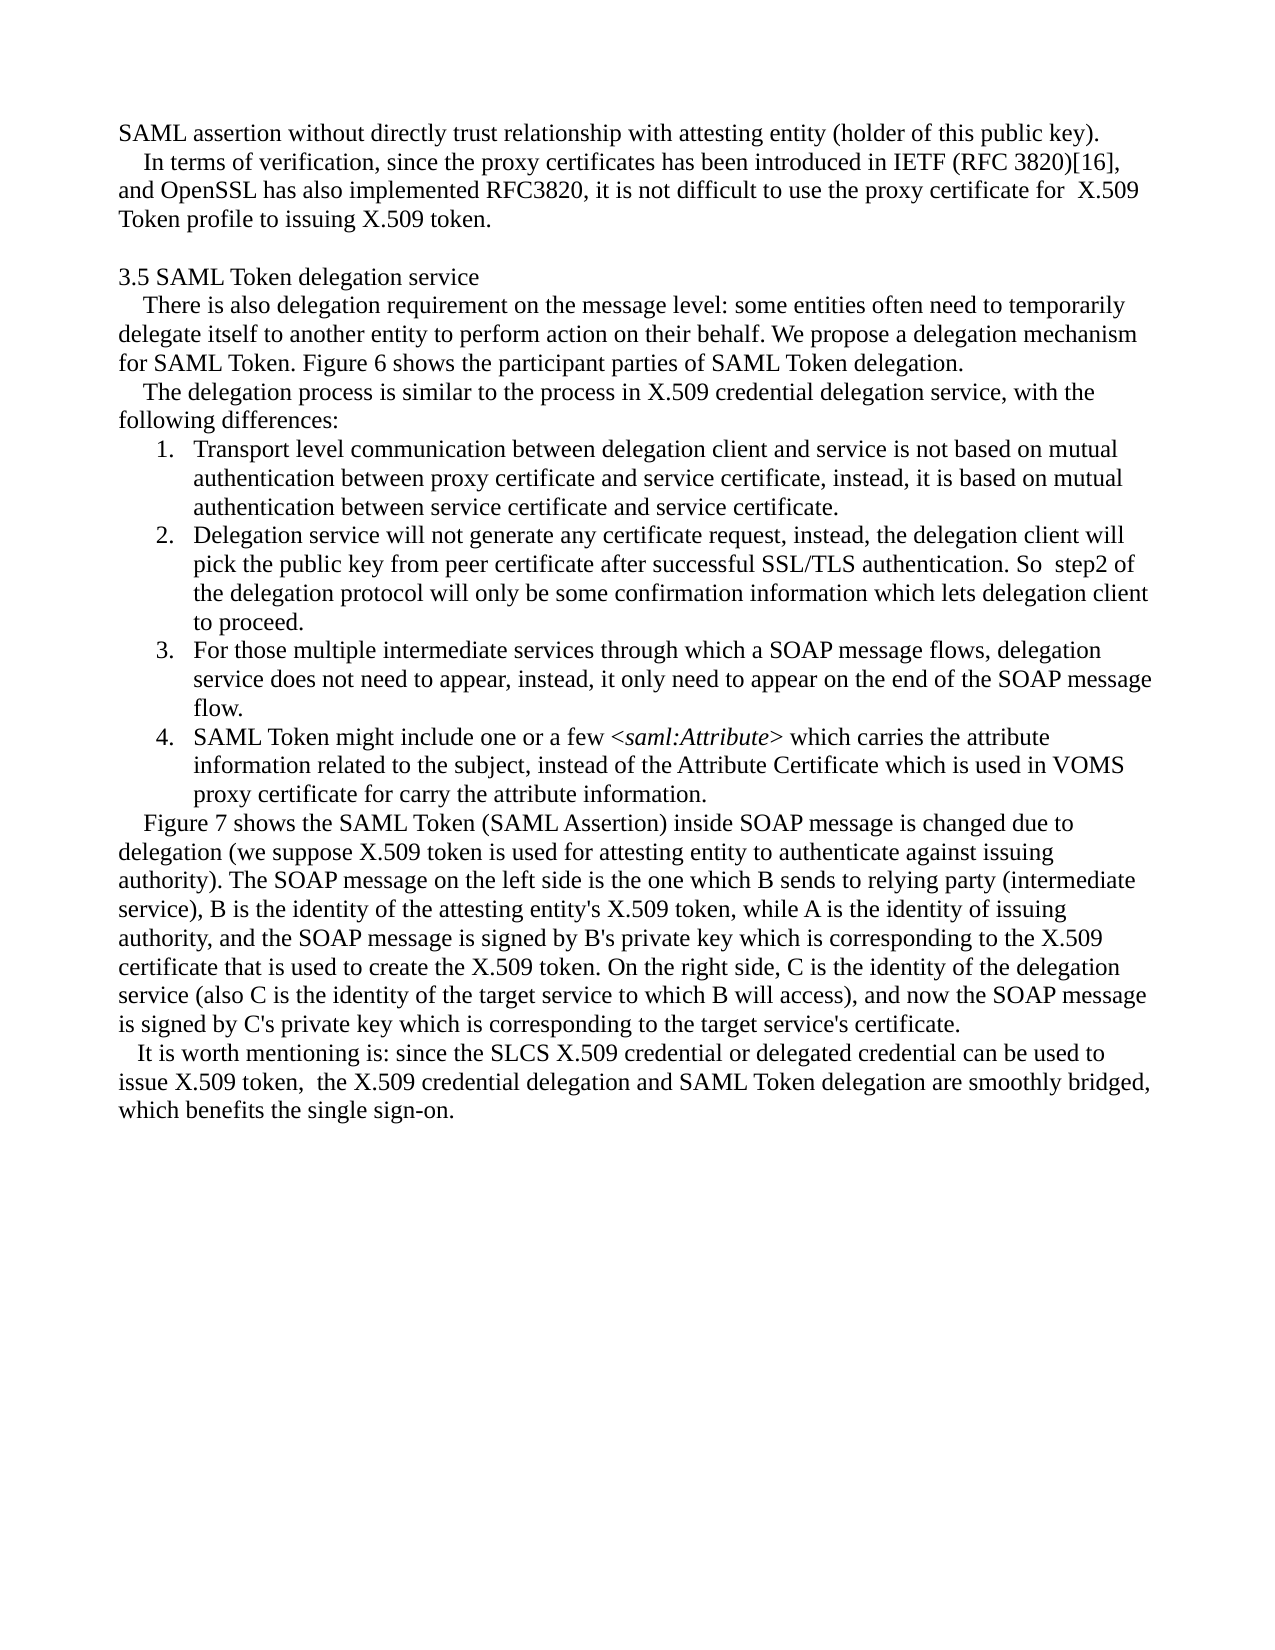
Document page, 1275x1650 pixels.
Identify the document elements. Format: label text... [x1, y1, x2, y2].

text 3.5 SAML Token delegation service [118, 262, 1157, 291]
text The delegation process is similar to the process in X.509 credential delegation service, with the following differences: [118, 377, 1157, 434]
text In terms of verification, since the proxy certificates has been introduced in IETF (RFC 3820)[16], and OpenSSL has also implemented RFC3820, it is not difficult to use the proxy certificate for X.509 Token profile to issuing X.509 token. [118, 147, 1157, 233]
text It is worth mentioning is: since the SLCS X.509 credential or delegated credential can be used to issue X.509 token, the X.509 credential delegation and SAML Token delegation are smoothly bridged, which benefits the single sign-on. [118, 1038, 1157, 1124]
list For those multiple intermediate services through which a SOAP message flows, delegation service does not need to appear, instead, it only need to appear on the end of the SOAP message flow. [156, 636, 1157, 722]
list Delegation service will not generate any certificate request, instead, the delegation client will pick the public key from peer certificate after successful SSL/TLS authentication. So step2 of the delegation protocol will only be some confirmation information which lets delegation client to proceed. [156, 521, 1157, 636]
text SAML assertion without directly trust relationship with attesting entity (holder of this public key). [118, 118, 1157, 147]
text Figure 7 shows the SAML Token (SAML Assertion) inside SOAP message is changed due to delegation (we suppose X.509 token is used for attesting entity to authenticate against issuing authority). The SOAP message on the left side is the one which B sends to relying party (intermediate service), B is the identity of the attesting entity's X.509 token, while A is the identity of issuing authority, and the SOAP message is signed by B's private key which is corresponding to the X.509 certificate that is used to create the X.509 token. On the right side, C is the identity of the delegation service (also C is the identity of the target service to which B will access), and now the SOAP message is signed by C's private key which is corresponding to the target service's certificate. [118, 808, 1157, 1038]
list Transport level communication between delegation client and service is not based on mutual authentication between proxy certificate and service certificate, instead, it is based on mutual authentication between service certificate and service certificate. [156, 434, 1157, 521]
list SAML Token might include one or a few <saml:Attribute> which carries the attribute information related to the subject, instead of the Attribute Certificate which is used in VOMS proxy certificate for carry the attribute information. [156, 722, 1157, 808]
text There is also delegation requirement on the message level: some entities often need to temporarily delegate itself to another entity to perform action on their behalf. We propose a delegation mechanism for SAML Token. Figure 6 shows the participant parties of SAML Token delegation. [118, 291, 1157, 377]
